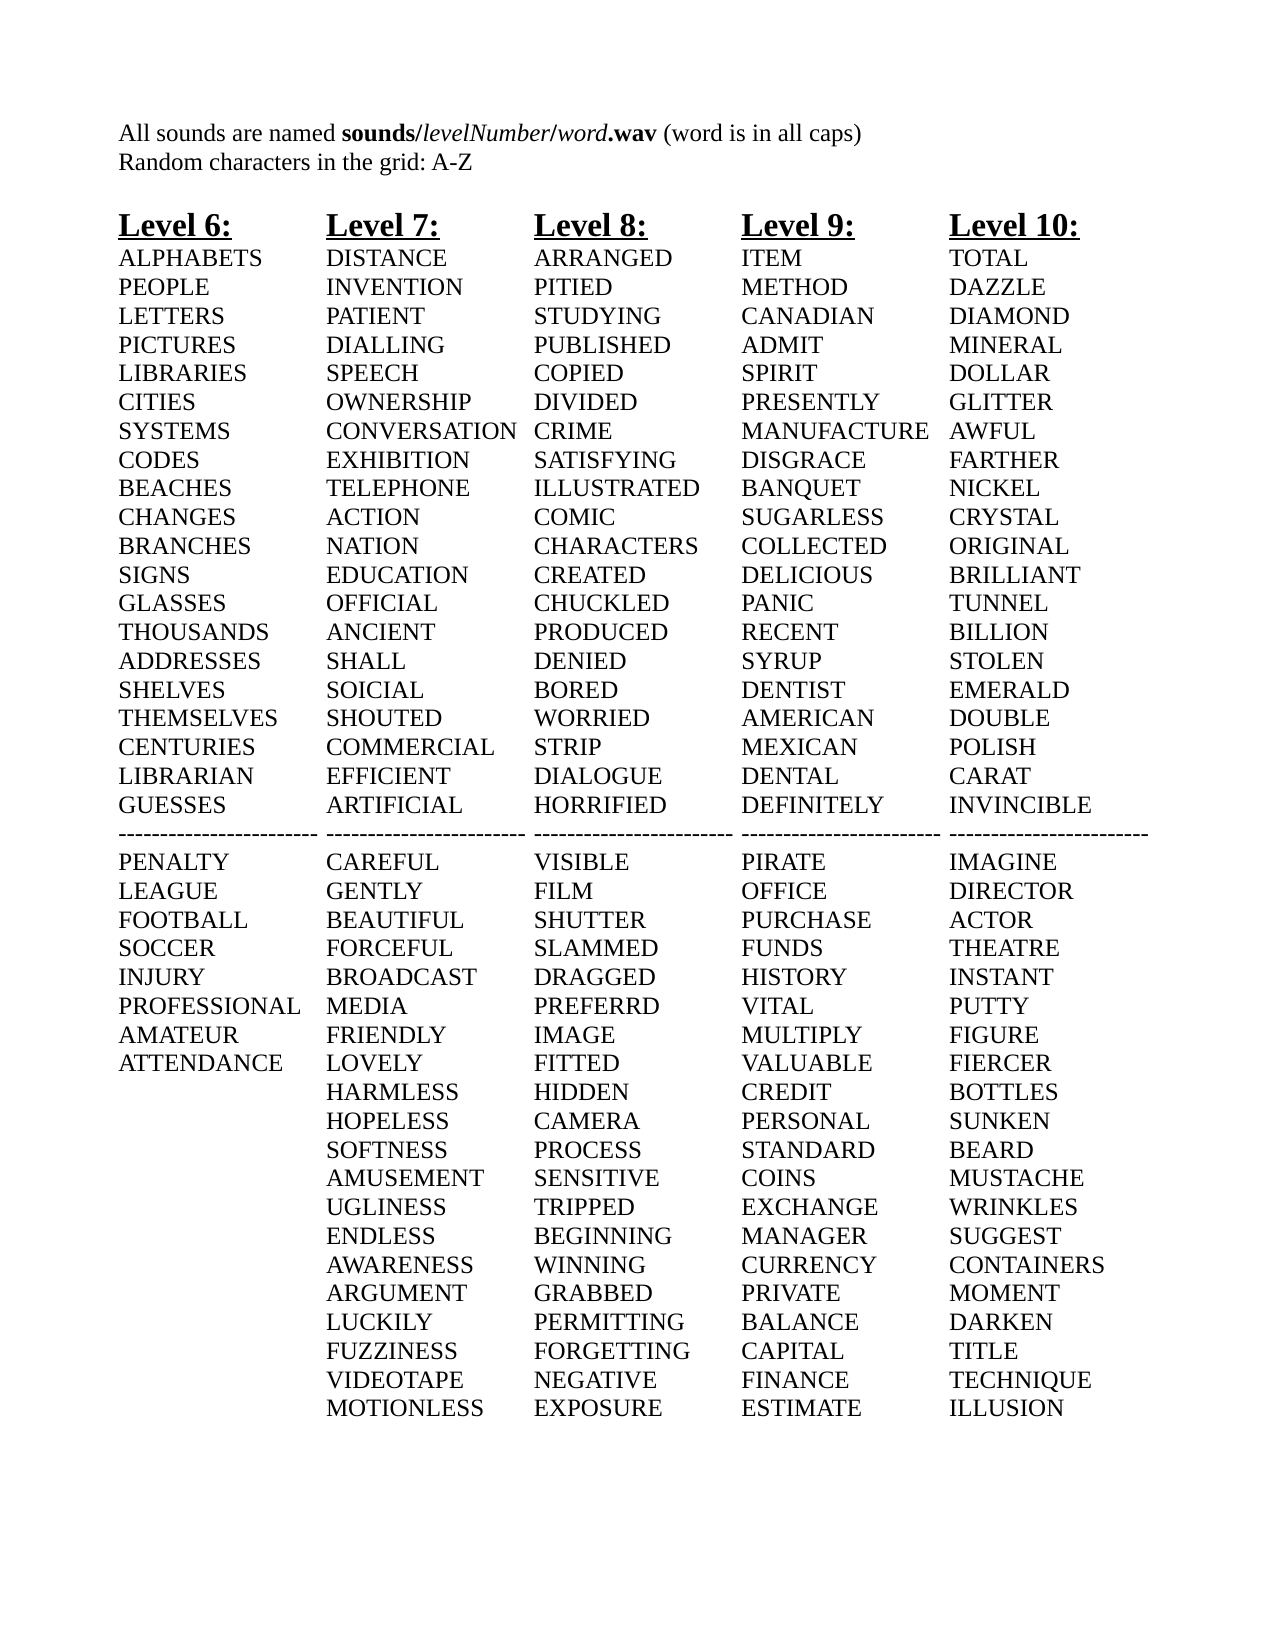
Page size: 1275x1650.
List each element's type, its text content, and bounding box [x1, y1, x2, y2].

text CREATED [533, 560, 741, 588]
text PANIC [741, 588, 949, 617]
text DELICIOUS [741, 560, 949, 588]
text SPEECH [326, 358, 533, 387]
text TRIPPED [533, 1192, 741, 1221]
text BILLION [949, 617, 1157, 646]
text ------------------------ [326, 818, 533, 847]
text EXHIBITION [326, 445, 533, 473]
text IMAGE [533, 1020, 741, 1048]
text SUGARLESS [741, 502, 949, 531]
text AWFUL [949, 416, 1157, 445]
text BROADCAST [326, 962, 533, 991]
text STUDYING [533, 301, 741, 330]
text THOUSANDS [118, 617, 326, 646]
text THEMSELVES [118, 703, 326, 732]
text ESTIMATE [741, 1393, 949, 1422]
text BRILLIANT [949, 560, 1157, 588]
text SLAMMED [533, 933, 741, 962]
text ALPHABETS [118, 243, 326, 272]
text PROCESS [533, 1135, 741, 1163]
text LOVELY [326, 1048, 533, 1077]
text EXPOSURE [533, 1393, 741, 1422]
text SYSTEMS [118, 416, 326, 445]
text SHELVES [118, 675, 326, 703]
text SOCCER [118, 933, 326, 962]
text BEAUTIFUL [326, 905, 533, 933]
text PENALTY [118, 847, 326, 876]
text FIGURE [949, 1020, 1157, 1048]
text MOMENT [949, 1278, 1157, 1307]
text CREDIT [741, 1077, 949, 1106]
text DIAMOND [949, 301, 1157, 330]
text COMMERCIAL [326, 732, 533, 761]
text EDUCATION [326, 560, 533, 588]
text VALUABLE [741, 1048, 949, 1077]
text WINNING [533, 1250, 741, 1278]
text DAZZLE [949, 272, 1157, 301]
text LEAGUE [118, 876, 326, 905]
text EMERALD [949, 675, 1157, 703]
text PIRATE [741, 847, 949, 876]
text INVINCIBLE [949, 790, 1157, 818]
text BANQUET [741, 473, 949, 502]
text CHUCKLED [533, 588, 741, 617]
text MULTIPLY [741, 1020, 949, 1048]
text CARAT [949, 761, 1157, 790]
text WRINKLES [949, 1192, 1157, 1221]
text SATISFYING [533, 445, 741, 473]
text SYRUP [741, 646, 949, 675]
text ARGUMENT [326, 1278, 533, 1307]
text CHANGES [118, 502, 326, 531]
text VIDEOTAPE [326, 1365, 533, 1393]
text CANADIAN [741, 301, 949, 330]
text EFFICIENT [326, 761, 533, 790]
text CAPITAL [741, 1336, 949, 1365]
text SOFTNESS [326, 1135, 533, 1163]
text DISGRACE [741, 445, 949, 473]
text FORGETTING [533, 1336, 741, 1365]
text DEFINITELY [741, 790, 949, 818]
text ITEM [741, 243, 949, 272]
text ADMIT [741, 330, 949, 358]
text COMIC [533, 502, 741, 531]
text FILM [533, 876, 741, 905]
text CENTURIES [118, 732, 326, 761]
text MANAGER [741, 1221, 949, 1250]
text INVENTION [326, 272, 533, 301]
text SENSITIVE [533, 1163, 741, 1192]
text CAREFUL [326, 847, 533, 876]
text AMUSEMENT [326, 1163, 533, 1192]
text PICTURES [118, 330, 326, 358]
text FOOTBALL [118, 905, 326, 933]
text PUTTY [949, 991, 1157, 1020]
text DIALOGUE [533, 761, 741, 790]
text PREFERRD [533, 991, 741, 1020]
text HISTORY [741, 962, 949, 991]
text DOUBLE [949, 703, 1157, 732]
text HOPELESS [326, 1106, 533, 1135]
text AWARENESS [326, 1250, 533, 1278]
text Level 6: [118, 205, 326, 243]
text LIBRARIAN [118, 761, 326, 790]
text ENDLESS [326, 1221, 533, 1250]
text GLASSES [118, 588, 326, 617]
text CHARACTERS [533, 531, 741, 560]
text Level 9: [741, 205, 949, 243]
text NICKEL [949, 473, 1157, 502]
text OFFICE [741, 876, 949, 905]
text DARKEN [949, 1307, 1157, 1336]
text CURRENCY [741, 1250, 949, 1278]
text BEACHES [118, 473, 326, 502]
text ARTIFICIAL [326, 790, 533, 818]
text BALANCE [741, 1307, 949, 1336]
text NATION [326, 531, 533, 560]
text DENIED [533, 646, 741, 675]
text ------------------------ [741, 818, 949, 847]
text HARMLESS [326, 1077, 533, 1106]
text VISIBLE [533, 847, 741, 876]
text STANDARD [741, 1135, 949, 1163]
text FRIENDLY [326, 1020, 533, 1048]
text MANUFACTURE [741, 416, 949, 445]
text POLISH [949, 732, 1157, 761]
text COLLECTED [741, 531, 949, 560]
text MEXICAN [741, 732, 949, 761]
text ADDRESSES [118, 646, 326, 675]
text AMERICAN [741, 703, 949, 732]
text DRAGGED [533, 962, 741, 991]
text LIBRARIES [118, 358, 326, 387]
text DOLLAR [949, 358, 1157, 387]
text LETTERS [118, 301, 326, 330]
text FINANCE [741, 1365, 949, 1393]
text CONTAINERS [949, 1250, 1157, 1278]
text SHUTTER [533, 905, 741, 933]
text FARTHER [949, 445, 1157, 473]
text WORRIED [533, 703, 741, 732]
text GRABBED [533, 1278, 741, 1307]
text FITTED [533, 1048, 741, 1077]
text ------------------------ [949, 818, 1157, 847]
text PRIVATE [741, 1278, 949, 1307]
text THEATRE [949, 933, 1157, 962]
text VITAL [741, 991, 949, 1020]
text Level 10: [949, 205, 1157, 243]
text PERSONAL [741, 1106, 949, 1135]
text AMATEUR [118, 1020, 326, 1048]
text SHOUTED [326, 703, 533, 732]
text CONVERSATION [326, 416, 533, 445]
text Level 8: [533, 205, 741, 243]
text PRODUCED [533, 617, 741, 646]
text OFFICIAL [326, 588, 533, 617]
text ACTION [326, 502, 533, 531]
text TITLE [949, 1336, 1157, 1365]
text DIRECTOR [949, 876, 1157, 905]
text SPIRIT [741, 358, 949, 387]
text FUZZINESS [326, 1336, 533, 1365]
text TOTAL [949, 243, 1157, 272]
text FIERCER [949, 1048, 1157, 1077]
text FUNDS [741, 933, 949, 962]
text METHOD [741, 272, 949, 301]
text HIDDEN [533, 1077, 741, 1106]
text MUSTACHE [949, 1163, 1157, 1192]
text PRESENTLY [741, 387, 949, 416]
text BRANCHES [118, 531, 326, 560]
text CAMERA [533, 1106, 741, 1135]
text Level 7: [326, 205, 533, 243]
text BEGINNING [533, 1221, 741, 1250]
text CRIME [533, 416, 741, 445]
text HORRIFIED [533, 790, 741, 818]
text GENTLY [326, 876, 533, 905]
text CITIES [118, 387, 326, 416]
text INSTANT [949, 962, 1157, 991]
text RECENT [741, 617, 949, 646]
text NEGATIVE [533, 1365, 741, 1393]
text ------------------------ [118, 818, 326, 847]
text MOTIONLESS [326, 1393, 533, 1422]
text MINERAL [949, 330, 1157, 358]
text CRYSTAL [949, 502, 1157, 531]
text PUBLISHED [533, 330, 741, 358]
text CODES [118, 445, 326, 473]
text DENTIST [741, 675, 949, 703]
text SIGNS [118, 560, 326, 588]
text STOLEN [949, 646, 1157, 675]
text GUESSES [118, 790, 326, 818]
text ARRANGED [533, 243, 741, 272]
text COPIED [533, 358, 741, 387]
text SUNKEN [949, 1106, 1157, 1135]
text ILLUSTRATED [533, 473, 741, 502]
text PURCHASE [741, 905, 949, 933]
text PERMITTING [533, 1307, 741, 1336]
text ORIGINAL [949, 531, 1157, 560]
text DISTANCE [326, 243, 533, 272]
text DENTAL [741, 761, 949, 790]
text INJURY [118, 962, 326, 991]
text PATIENT [326, 301, 533, 330]
text PITIED [533, 272, 741, 301]
text BORED [533, 675, 741, 703]
text TELEPHONE [326, 473, 533, 502]
text EXCHANGE [741, 1192, 949, 1221]
text PROFESSIONAL [118, 991, 326, 1020]
text TUNNEL [949, 588, 1157, 617]
text BEARD [949, 1135, 1157, 1163]
text ILLUSION [949, 1393, 1157, 1422]
text SOICIAL [326, 675, 533, 703]
text LUCKILY [326, 1307, 533, 1336]
text ------------------------ [533, 818, 741, 847]
text ATTENDANCE [118, 1048, 326, 1077]
text MEDIA [326, 991, 533, 1020]
text OWNERSHIP [326, 387, 533, 416]
text IMAGINE [949, 847, 1157, 876]
text TECHNIQUE [949, 1365, 1157, 1393]
text DIALLING [326, 330, 533, 358]
text ANCIENT [326, 617, 533, 646]
text STRIP [533, 732, 741, 761]
text GLITTER [949, 387, 1157, 416]
text ACTOR [949, 905, 1157, 933]
text UGLINESS [326, 1192, 533, 1221]
text DIVIDED [533, 387, 741, 416]
text FORCEFUL [326, 933, 533, 962]
text COINS [741, 1163, 949, 1192]
text BOTTLES [949, 1077, 1157, 1106]
text SUGGEST [949, 1221, 1157, 1250]
text PEOPLE [118, 272, 326, 301]
text SHALL [326, 646, 533, 675]
